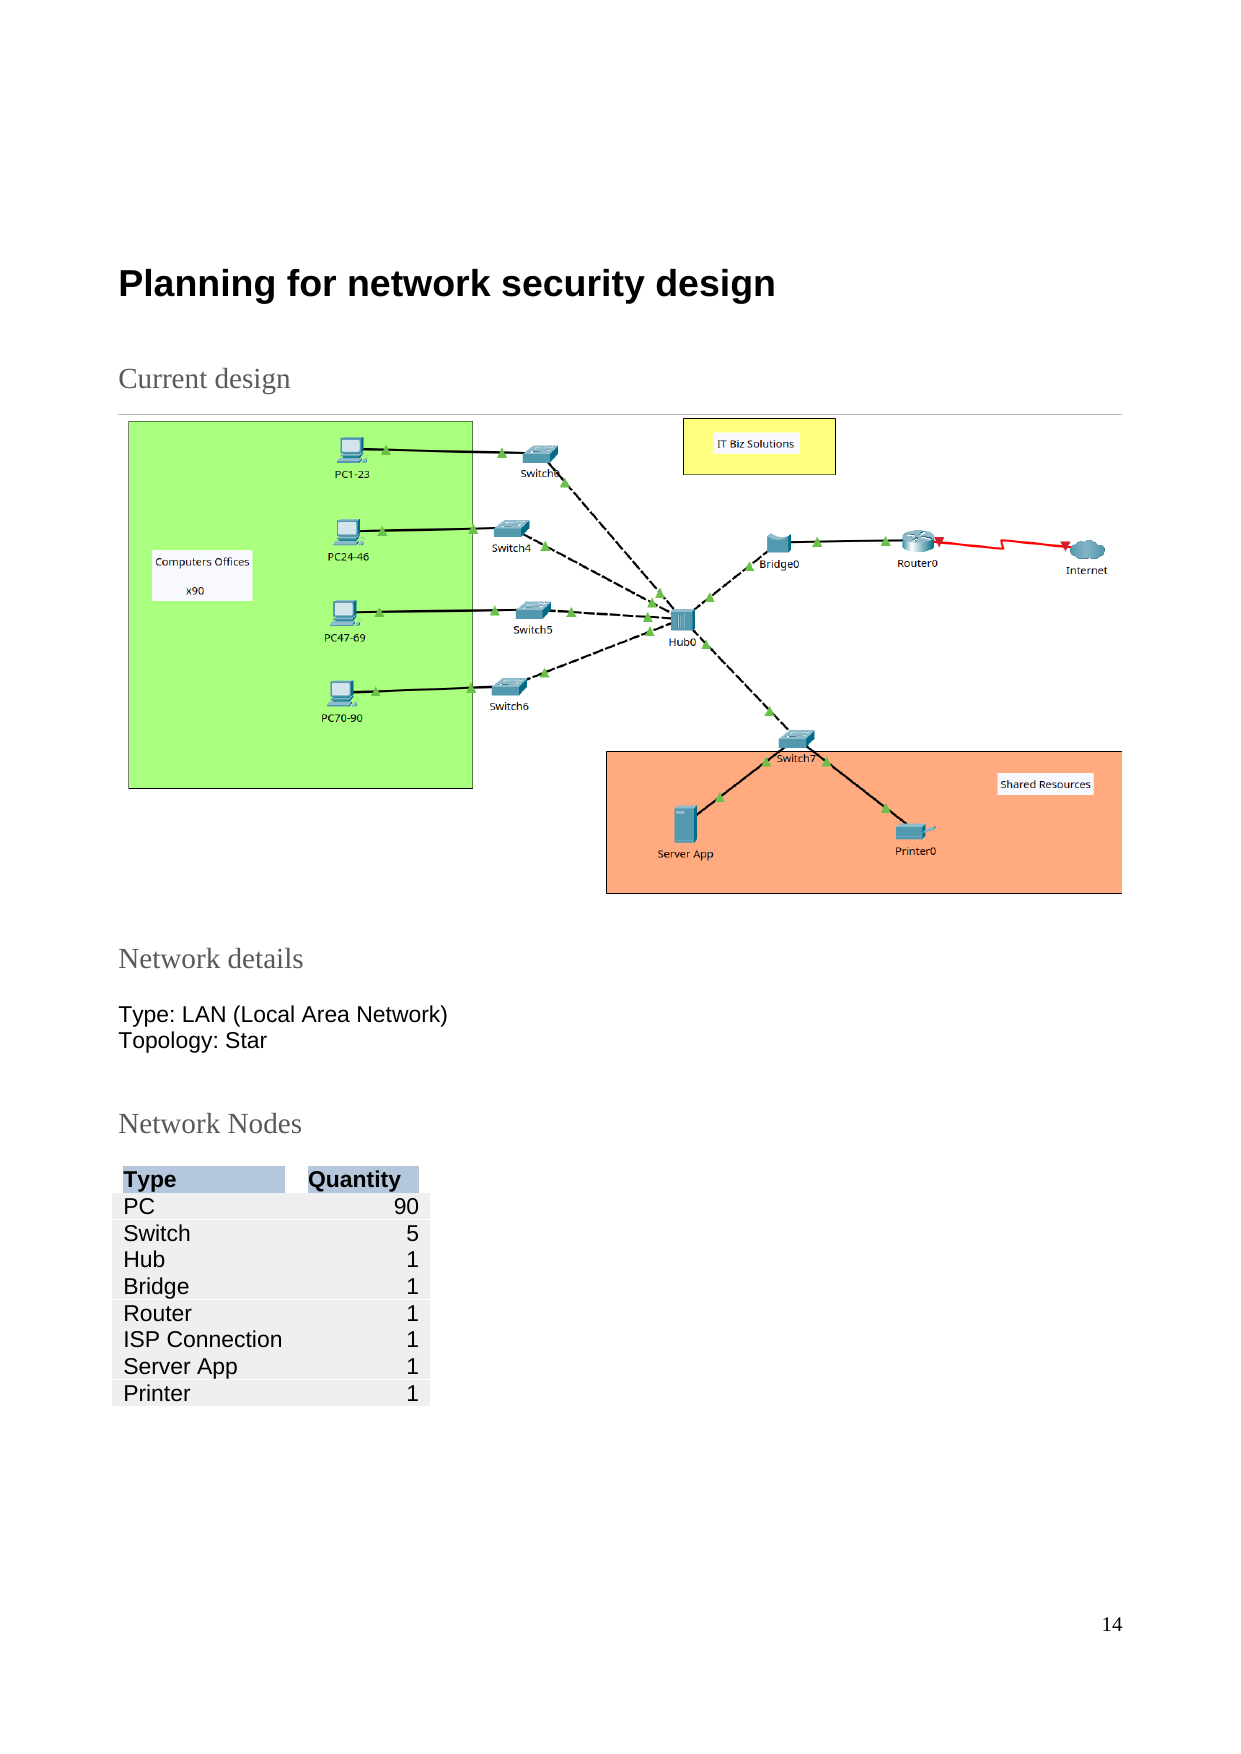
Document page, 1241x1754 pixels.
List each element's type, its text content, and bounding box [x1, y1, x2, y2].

subtitle Network details [118, 941, 1122, 974]
table_cell PC [112, 1193, 297, 1219]
text Topology: Star [118, 1027, 1122, 1053]
table_cell Server App [112, 1353, 297, 1379]
table_cell 1 [297, 1353, 430, 1379]
table_cell 1 [297, 1326, 430, 1353]
table_cell 1 [297, 1246, 430, 1273]
table_cell Router [112, 1300, 297, 1326]
subtitle Current design [118, 362, 1122, 395]
table_header Type [112, 1166, 123, 1193]
table_cell 90 [297, 1193, 430, 1219]
table_cell 5 [297, 1220, 430, 1246]
table_cell Switch [112, 1220, 297, 1246]
table_cell ISP Connection [112, 1326, 297, 1353]
table_header Quantity [419, 1166, 430, 1193]
table_cell Printer [112, 1380, 297, 1406]
subtitle Planning for network security design [118, 261, 1122, 304]
table_cell 1 [297, 1273, 430, 1299]
picture [118, 414, 1122, 897]
table_cell 1 [297, 1300, 430, 1326]
table_cell Bridge [112, 1273, 297, 1299]
table_cell Hub [112, 1246, 297, 1273]
table_cell 1 [297, 1380, 430, 1406]
table_header Type [285, 1166, 297, 1193]
subtitle Network Nodes [118, 1106, 1122, 1140]
table_header Quantity [297, 1166, 308, 1193]
text Type: LAN (Local Area Network) [118, 1001, 1122, 1027]
